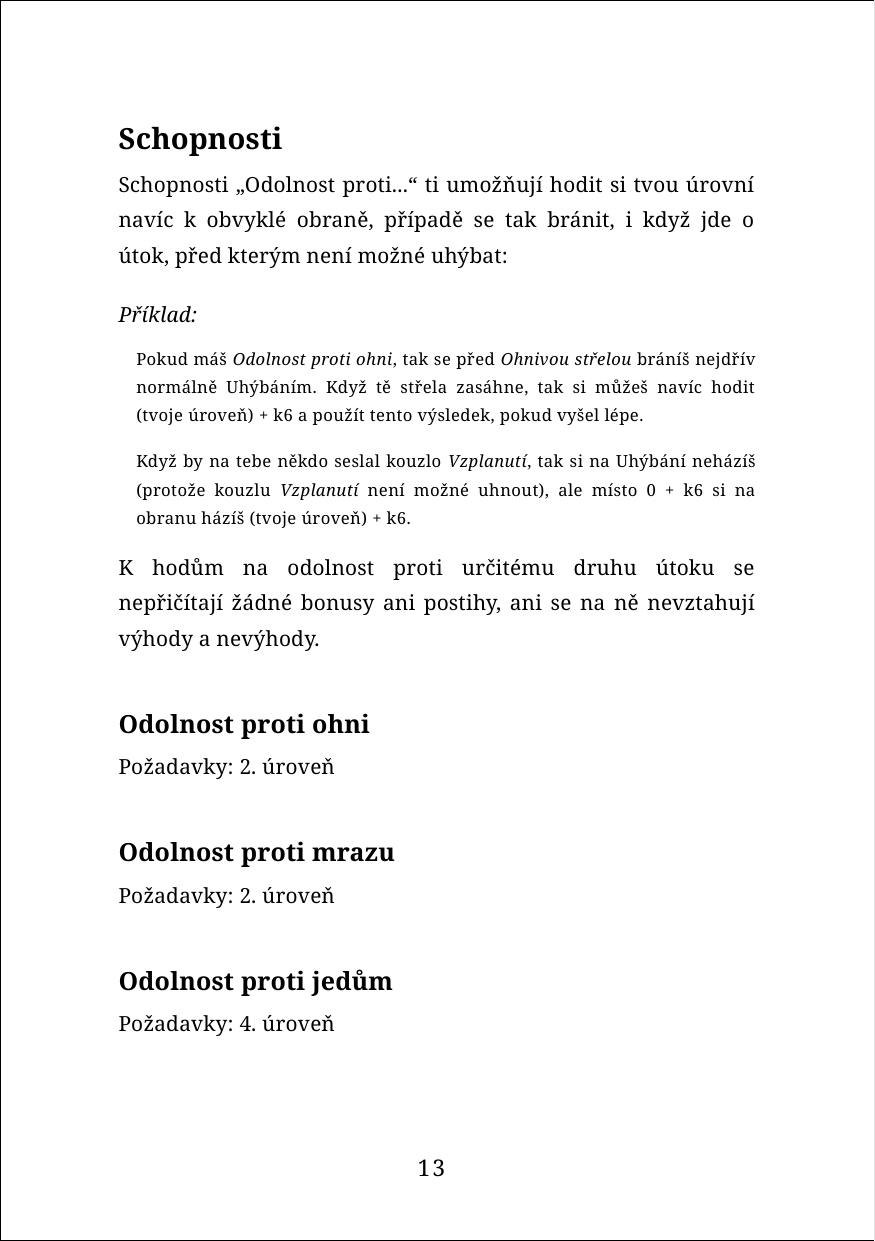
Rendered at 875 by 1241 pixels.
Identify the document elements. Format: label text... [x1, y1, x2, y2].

text Požadavky: 4. úroveň [118, 1009, 756, 1038]
text Když by na tebe někdo seslal kouzlo Vzplanutí, tak si na Uhýbání neházíš (protože kouzlu Vzplanutí není možné uhnout), ale místo 0 + k6 si na obranu házíš (tvoje úroveň) + k6. [136, 450, 756, 529]
subtitle Odolnost proti mrazu [118, 835, 756, 869]
subtitle Odolnost proti jedům [118, 964, 756, 998]
text Pokud máš Odolnost proti ohni, tak se před Ohnivou střelou bráníš nejdřív normálně Uhýbáním. Když tě střela zasáhne, tak si můžeš navíc hodit (tvoje úroveň) + k6 a použít tento výsledek, pokud vyšel lépe. [136, 347, 756, 427]
subtitle Odolnost proti ohni [118, 706, 756, 741]
text Požadavky: 2. úroveň [118, 881, 756, 909]
subtitle Schopnosti [118, 118, 756, 158]
text Požadavky: 2. úroveň [118, 752, 756, 781]
text K hodům na odolnost proti určitému druhu útoku se nepřičítají žádné bonusy ani postihy, ani se na ně nevztahují výhody a nevýhody. [118, 553, 756, 652]
text Příklad: [118, 300, 756, 328]
text Schopnosti „Odolnost proti...“ ti umožňují hodit si tvou úrovní navíc k obvyklé obraně, případě se tak bránit, i když jde o útok, před kterým není možné uhýbat: [118, 170, 756, 269]
